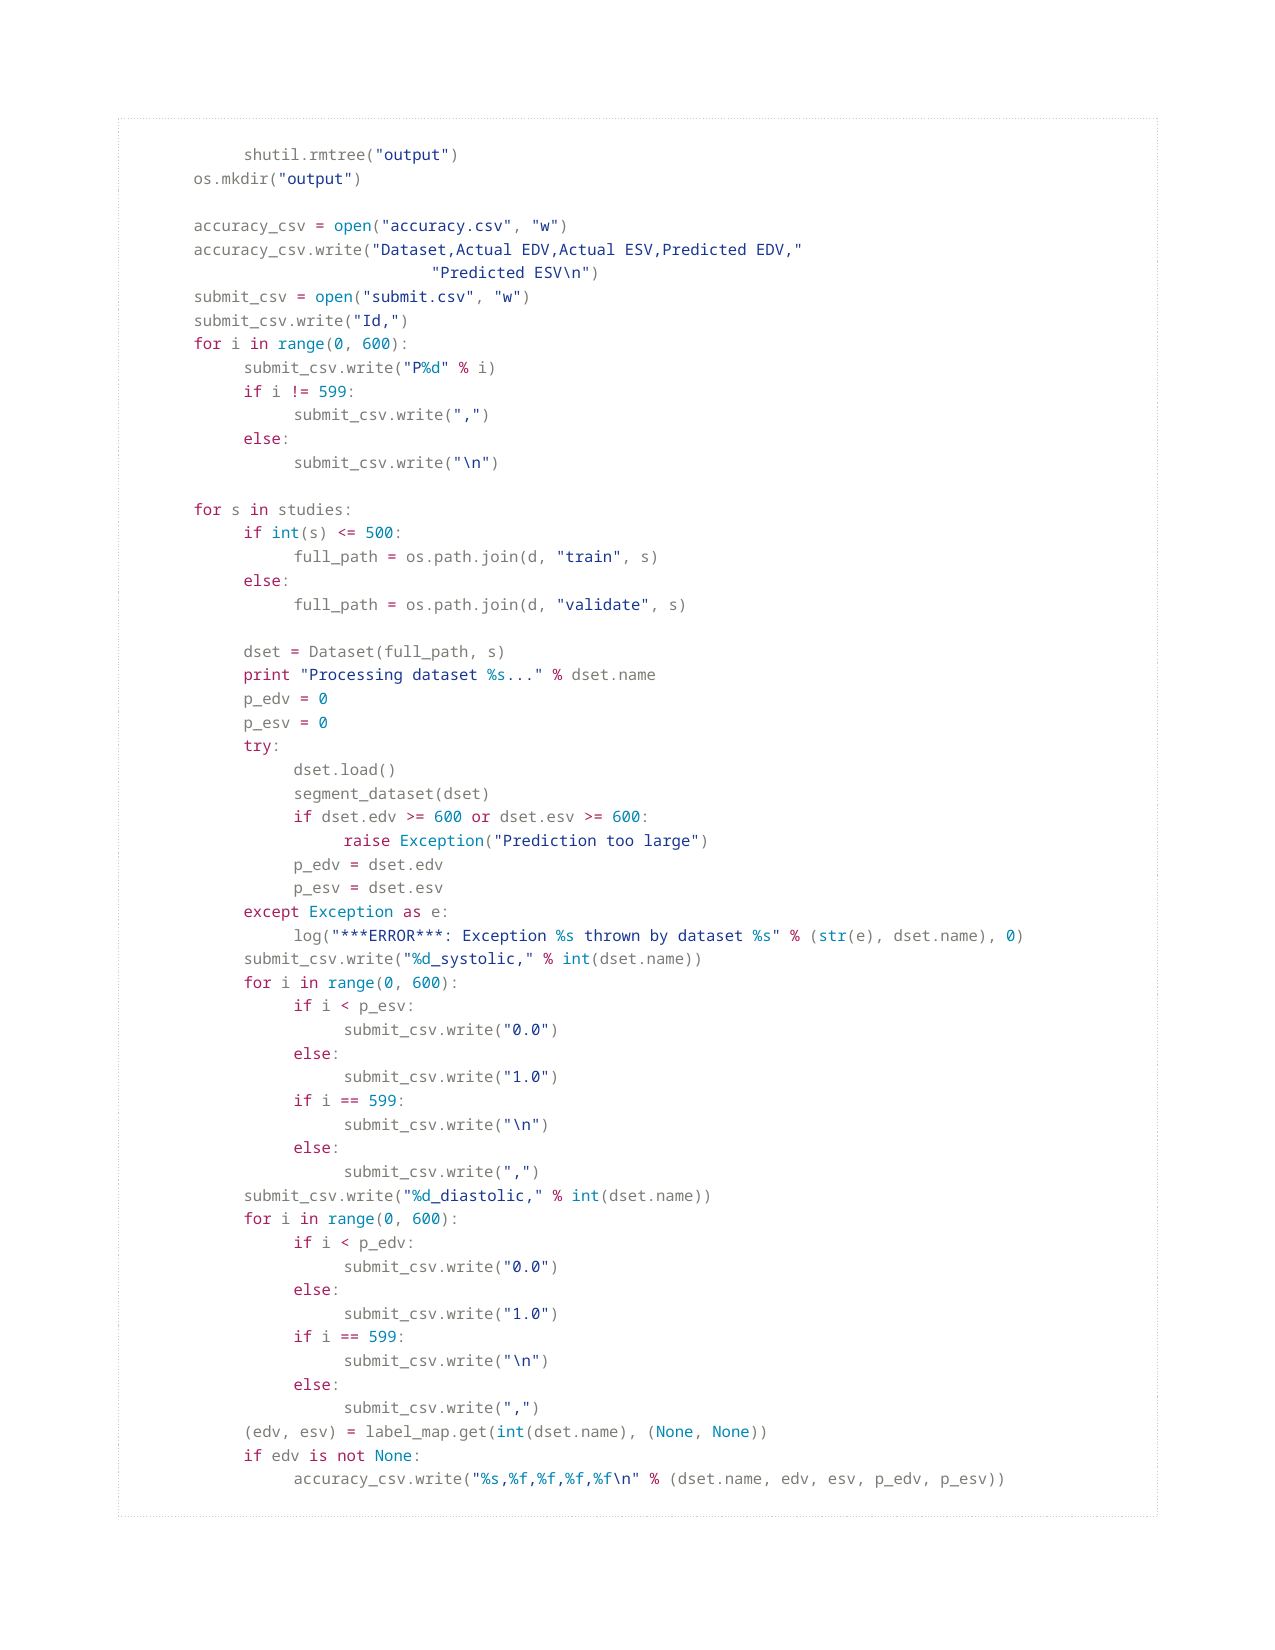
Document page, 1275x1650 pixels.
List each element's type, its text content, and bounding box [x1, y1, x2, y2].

text raise Exception("Prediction too large") [118, 804, 1157, 827]
text dset.load() [118, 733, 1157, 757]
text submit_csv.write(",") [118, 1371, 1157, 1395]
text "Predicted ESV\n") [118, 236, 1157, 260]
picture [482, 1473, 489, 1484]
text submit_csv.write("1.0") [118, 1277, 1157, 1300]
text submit_csv.write(",") [118, 378, 1157, 402]
picture [412, 1190, 421, 1201]
text dset = Dataset(full_path, s) [118, 615, 1157, 638]
text else: [118, 402, 1157, 426]
picture [510, 1473, 517, 1484]
picture [412, 953, 421, 964]
text accuracy_csv.write("%s,%f,%f,%f,%f\n" % (dset.name, edv, esv, p_edv, p_esv)) [118, 1442, 1157, 1516]
text full_path = os.path.join(d, "train", s) [118, 520, 1157, 544]
text except Exception as e: [118, 875, 1157, 898]
text submit_csv.write("P%d" % i) [118, 331, 1157, 354]
text for i in range(0, 600): [118, 307, 1157, 331]
picture [421, 362, 430, 373]
text segment_dataset(dset) [118, 757, 1157, 780]
text if dset.edv >= 600 or dset.esv >= 600: [118, 780, 1157, 804]
text if i != 599: [118, 354, 1157, 378]
text submit_csv.write("%d_systolic," % int(dset.name)) [118, 922, 1157, 946]
picture [537, 1473, 546, 1484]
text p_edv = 0 [118, 662, 1157, 686]
text else: [118, 1348, 1157, 1371]
text try: [118, 709, 1157, 733]
text log("***ERROR***: Exception %s thrown by dataset %s" % (str(e), dset.name), 0) [118, 898, 1157, 922]
text print "Processing dataset %s..." % dset.name [118, 638, 1157, 662]
text accuracy_csv = open("accuracy.csv", "w") [118, 189, 1157, 213]
text else: [118, 1253, 1157, 1277]
picture [400, 835, 407, 846]
text submit_csv.write("%d_diastolic," % int(dset.name)) [118, 1158, 1157, 1182]
text accuracy_csv.write("Dataset,Actual EDV,Actual ESV,Predicted EDV," [118, 213, 1157, 236]
text submit_csv.write("0.0") [118, 993, 1157, 1017]
text p_esv = 0 [118, 686, 1157, 709]
text submit_csv.write("1.0") [118, 1040, 1157, 1064]
text (edv, esv) = label_map.get(int(dset.name), (None, None)) [118, 1395, 1157, 1419]
text else: [118, 1017, 1157, 1040]
text p_esv = dset.esv [118, 851, 1157, 875]
text else: [118, 544, 1157, 567]
text if i < p_esv: [118, 969, 1157, 993]
text submit_csv.write(",") [118, 1135, 1157, 1158]
picture [593, 1473, 602, 1484]
text if i == 599: [118, 1300, 1157, 1324]
text if i < p_edv: [118, 1206, 1157, 1229]
text if int(s) <= 500: [118, 496, 1157, 520]
picture [487, 669, 496, 680]
text submit_csv.write("\n") [118, 1088, 1157, 1111]
picture [557, 930, 564, 941]
text if i == 599: [118, 1064, 1157, 1088]
text for s in studies: [118, 473, 1157, 496]
text full_path = os.path.join(d, "validate", s) [118, 567, 1157, 615]
text submit_csv.write("\n") [118, 426, 1157, 473]
picture [565, 1473, 574, 1484]
text else: [118, 1111, 1157, 1135]
text shutil.rmtree("output") [118, 118, 1157, 142]
text p_edv = dset.edv [118, 827, 1157, 851]
text submit_csv.write("\n") [118, 1324, 1157, 1348]
text submit_csv = open("submit.csv", "w") [118, 260, 1157, 284]
text submit_csv.write("Id,") [118, 284, 1157, 307]
text submit_csv.write("0.0") [118, 1229, 1157, 1253]
text for i in range(0, 600): [118, 1182, 1157, 1206]
text os.mkdir("output") [118, 142, 1157, 189]
text for i in range(0, 600): [118, 946, 1157, 969]
text if edv is not None: [118, 1419, 1157, 1442]
